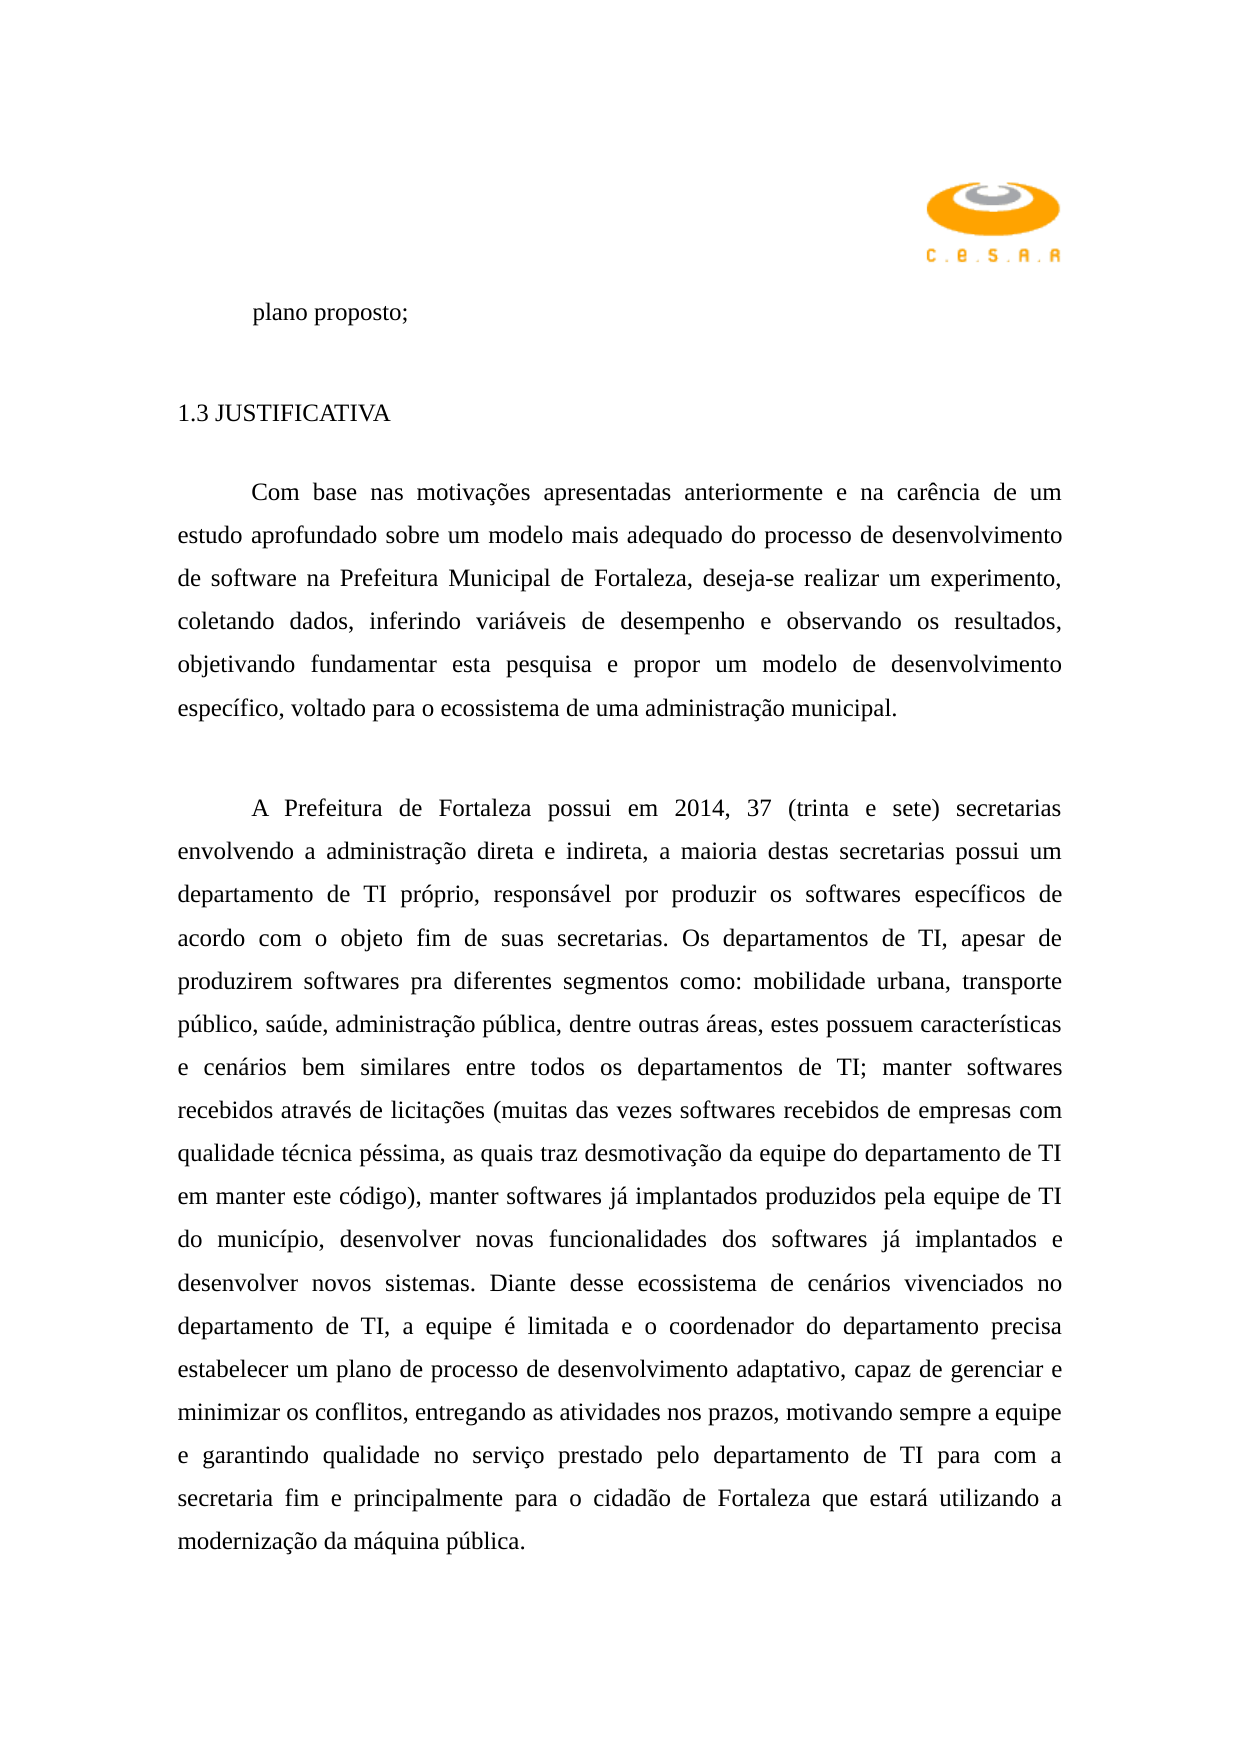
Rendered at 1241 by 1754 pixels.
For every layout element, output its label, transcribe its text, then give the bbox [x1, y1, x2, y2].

text A Prefeitura de Fortaleza possui em 2014, 37 (trinta e sete) secretarias envolvendo a administração direta e indireta, a maioria destas secretarias possui um departamento de TI próprio, responsável por produzir os softwares específicos de acordo com o objeto fim de suas secretarias. Os departamentos de TI, apesar de produzirem softwares pra diferentes segmentos como: mobilidade urbana, transporte público, saúde, administração pública, dentre outras áreas, estes possuem características e cenários bem similares entre todos os departamentos de TI; manter softwares recebidos através de licitações (muitas das vezes softwares recebidos de empresas com qualidade técnica péssima, as quais traz desmotivação da equipe do departamento de TI em manter este código), manter softwares já implantados produzidos pela equipe de TI do município, desenvolver novas funcionalidades dos softwares já implantados e desenvolver novos sistemas. Diante desse ecossistema de cenários vivenciados no departamento de TI, a equipe é limitada e o coordenador do departamento precisa estabelecer um plano de processo de desenvolvimento adaptativo, capaz de gerenciar e minimizar os conflitos, entregando as atividades nos prazos, motivando sempre a equipe e garantindo qualidade no serviço prestado pelo departamento de TI para com a secretaria fim e principalmente para o cidadão de Fortaleza que estará utilizando a modernização da máquina pública. [177, 793, 1063, 1555]
picture [924, 178, 1062, 267]
list plano proposto; [215, 297, 1063, 326]
text 1.3 JUSTIFICATIVA [177, 398, 1063, 427]
text Com base nas motivações apresentadas anteriormente e na carência de um estudo aprofundado sobre um modelo mais adequado do processo de desenvolvimento de software na Prefeitura Municipal de Fortaleza, deseja-se realizar um experimento, coletando dados, inferindo variáveis de desempenho e observando os resultados, objetivando fundamentar esta pesquisa e propor um modelo de desenvolvimento específico, voltado para o ecossistema de uma administração municipal. [177, 477, 1063, 721]
